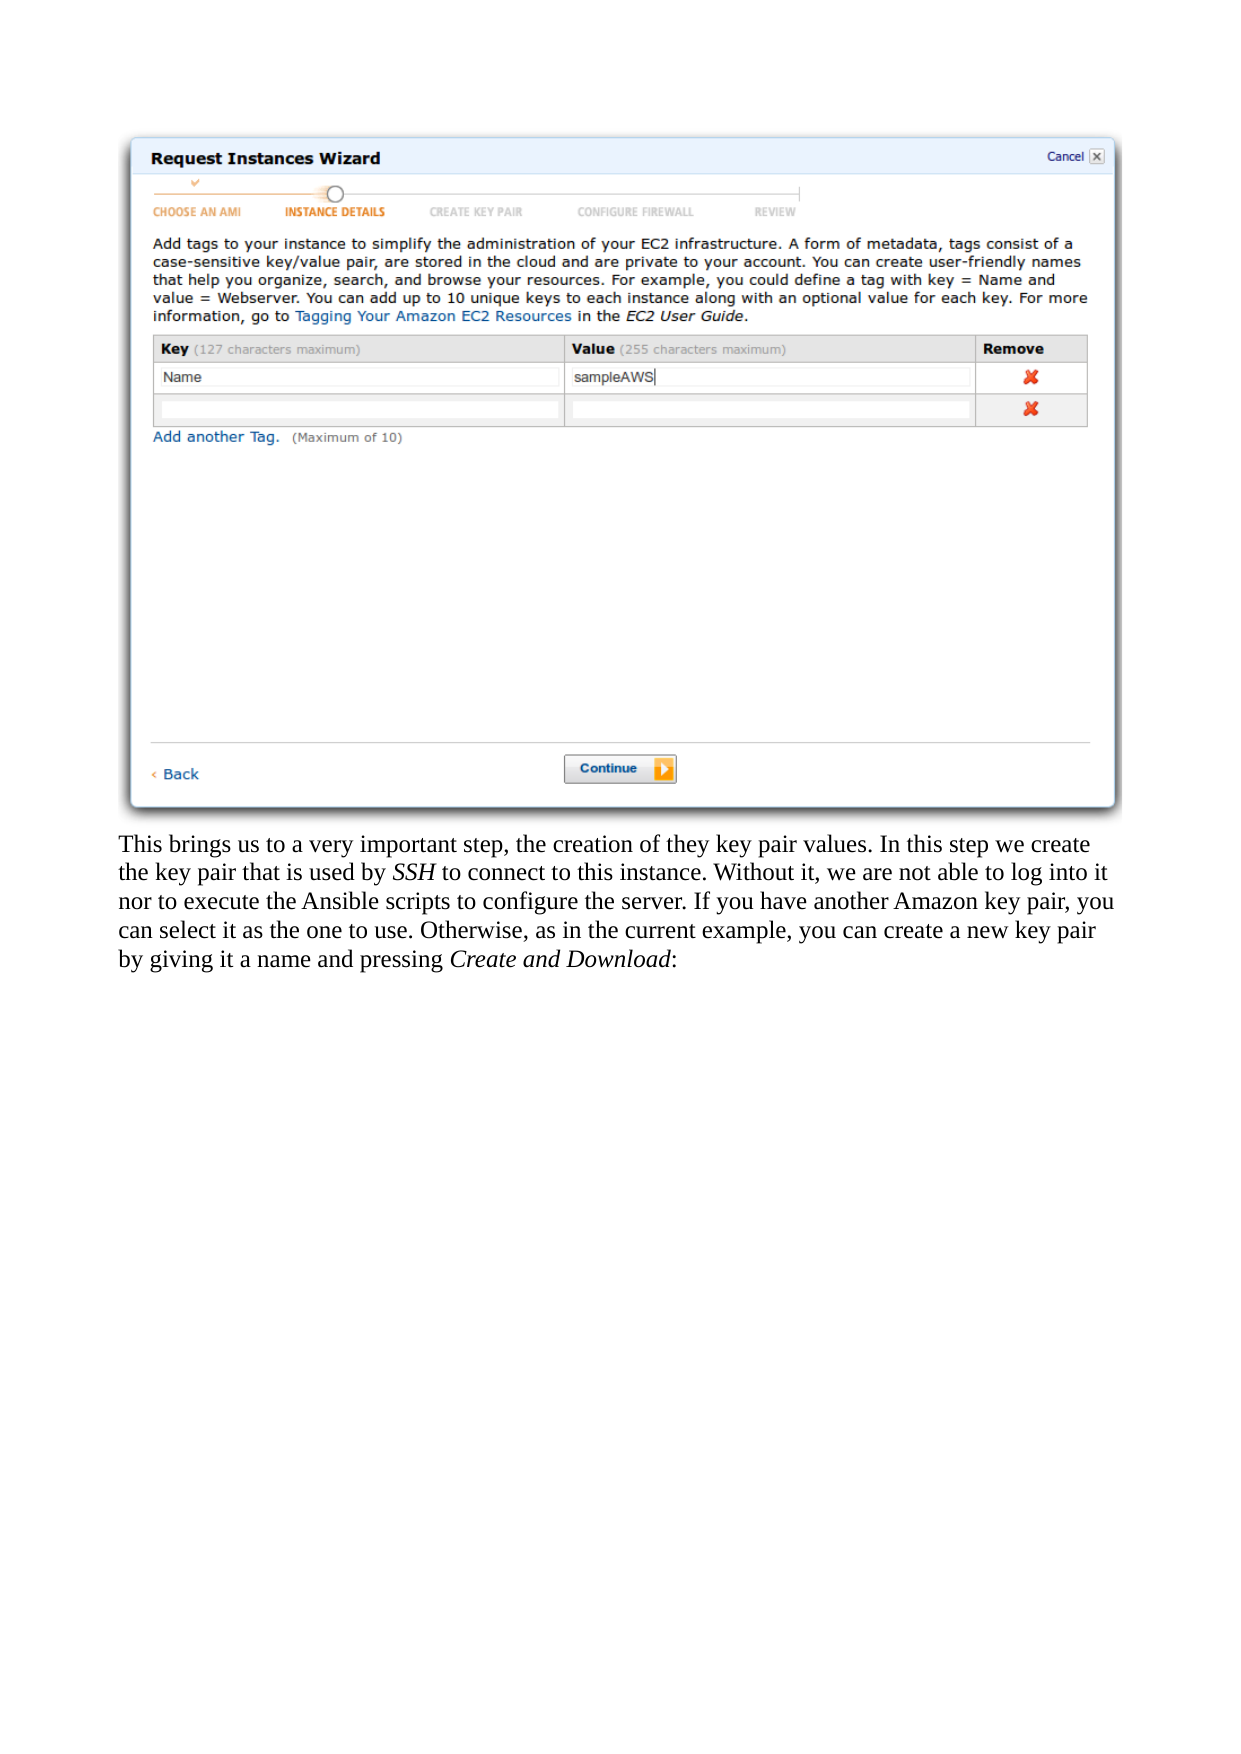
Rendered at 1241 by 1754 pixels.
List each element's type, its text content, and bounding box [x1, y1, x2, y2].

text This brings us to a very important step, the creation of they key pair values. In this step we create the key pair that is used by SSH to connect to this instance. Without it, we are not able to log into it nor to execute the Ansible scripts to configure the server. If you have another Amazon key pair, you can select it as the one to use. Otherwise, as in the current example, you can create a new key pair by giving it a name and pressing Create and Download: [118, 829, 1122, 972]
picture [118, 118, 1123, 829]
